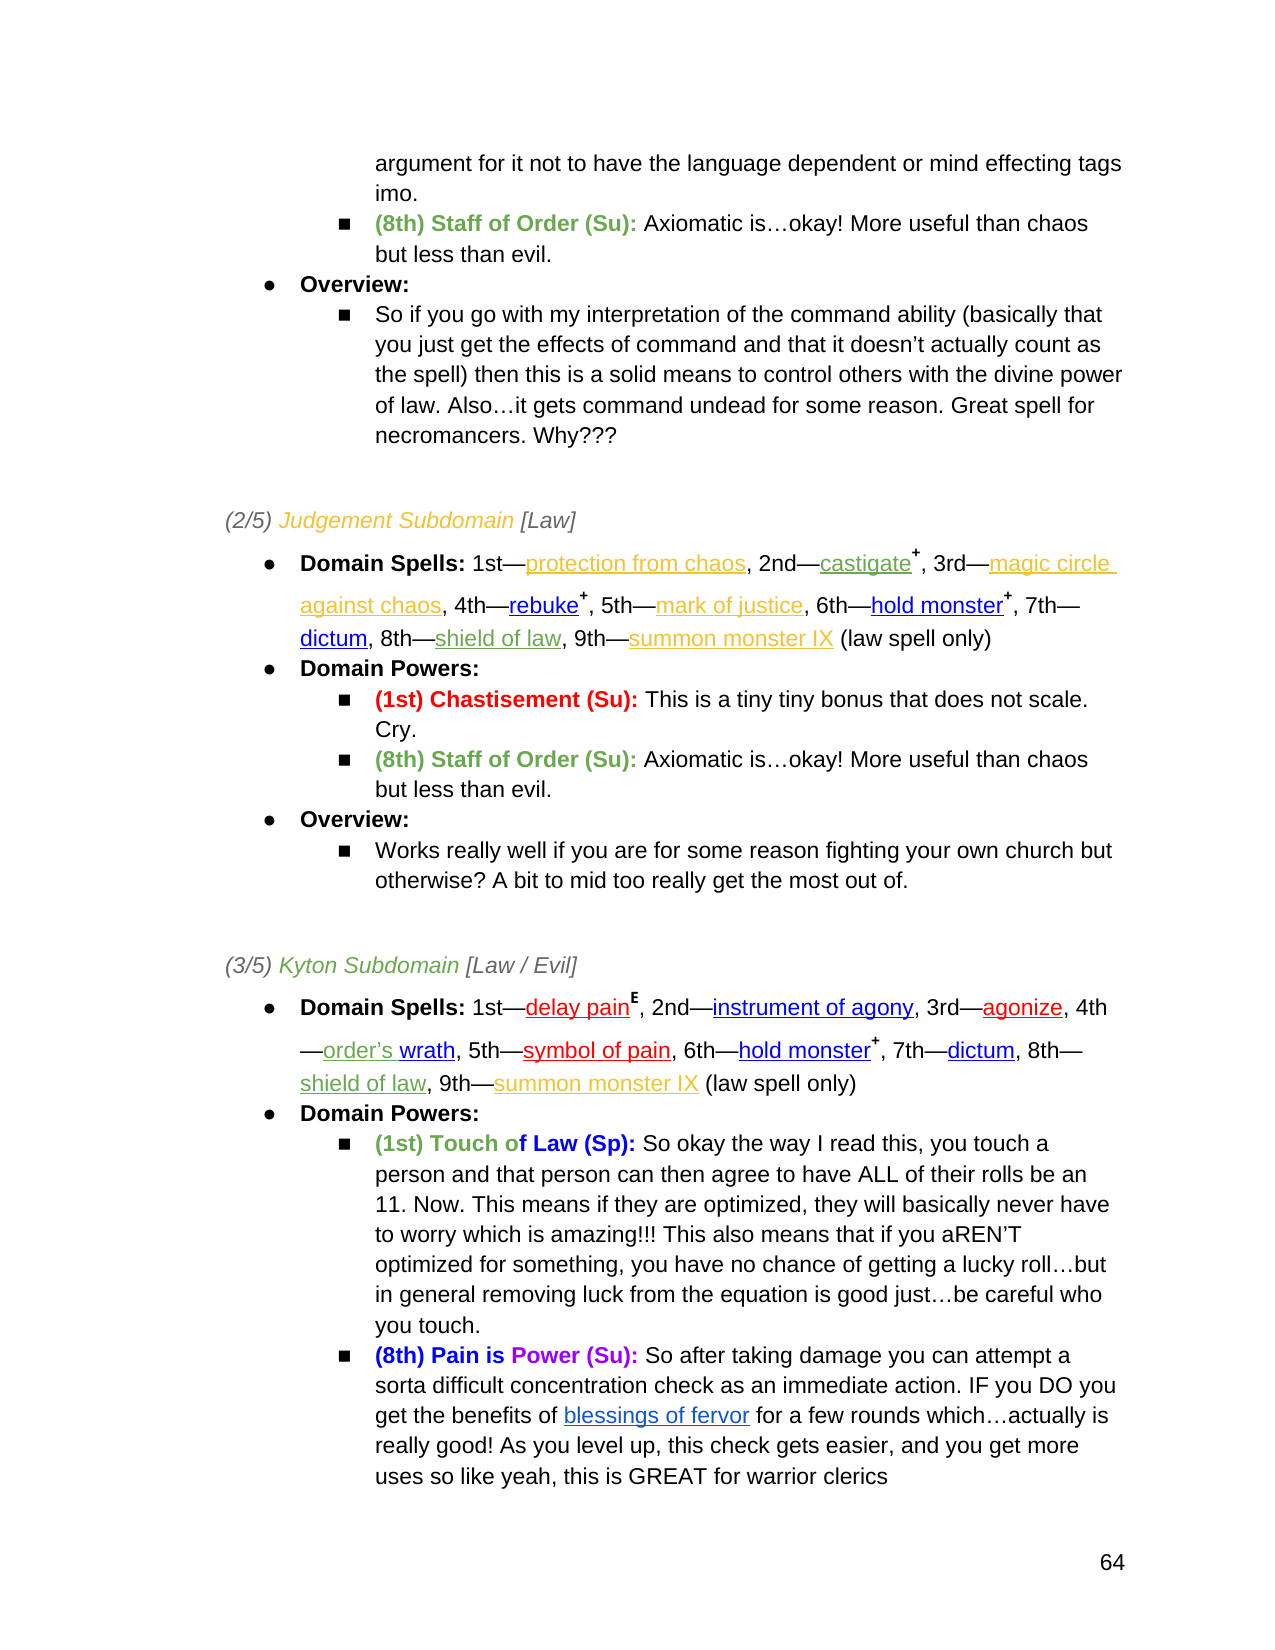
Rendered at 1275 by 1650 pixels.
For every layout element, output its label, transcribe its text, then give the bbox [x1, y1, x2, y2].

list Domain Spells: 1st—protection from chaos, 2nd—castigate+, 3rd—magic circle against chaos, 4th—rebuke+, 5th—mark of justice, 6th—hold monster+, 7th—dictum, 8th—shield of law, 9th—summon monster IX (law spell only) [262, 542, 1125, 651]
subtitle (3/5) Kyton Subdomain [Law / Evil] [225, 952, 1125, 978]
list Domain Powers: [262, 1100, 1125, 1127]
list So if you go with my interpretation of the command ability (basically that you just get the effects of command and that it doesn’t actually count as the spell) then this is a solid means to control others with the divine power of law. Also…it gets command undead for some reason. Great spell for necromancers. Why??? [337, 301, 1125, 448]
subtitle (2/5) Judgement Subdomain [Law] [225, 507, 1125, 534]
list Domain Spells: 1st—delay painE, 2nd—instrument of agony, 3rd—agonize, 4th—order’s wrath, 5th—symbol of pain, 6th—hold monster+, 7th—dictum, 8th—shield of law, 9th—summon monster IX (law spell only) [262, 987, 1125, 1096]
list (8th) Staff of Order (Su): Axiomatic is…okay! More useful than chaos but less than evil. [337, 210, 1125, 267]
list (1st) Chastisement (Su): This is a tiny tiny bonus that does not scale. Cry. [337, 686, 1125, 742]
list Overview: [262, 271, 1125, 297]
list argument for it not to have the language dependent or mind effecting tags imo. [337, 150, 1125, 207]
list (8th) Staff of Order (Su): Axiomatic is…okay! More useful than chaos but less than evil. [337, 746, 1125, 802]
list (1st) Touch of Law (Sp): So okay the way I read this, you touch a person and that person can then agree to have ALL of their rolls be an 11. Now. This means if they are optimized, they will basically never have to worry which is amazing!!! This also means that if you aREN’T optimized for something, you have no chance of getting a lucky roll…but in general removing luck from the equation is good just…be careful who you touch. [337, 1130, 1125, 1338]
list (8th) Pain is Power (Su): So after taking damage you can attempt a sorta difficult concentration check as an immediate action. IF you DO you get the benefits of blessings of fervor for a few rounds which…actually is really good! As you level up, this check gets easier, and you get more uses so like yeah, this is GREAT for warrior clerics [337, 1342, 1125, 1489]
list Overview: [262, 806, 1125, 833]
list Domain Powers: [262, 655, 1125, 682]
list Works really well if you are for some reason fighting your own church but otherwise? A bit to mid too really get the most out of. [337, 837, 1125, 893]
